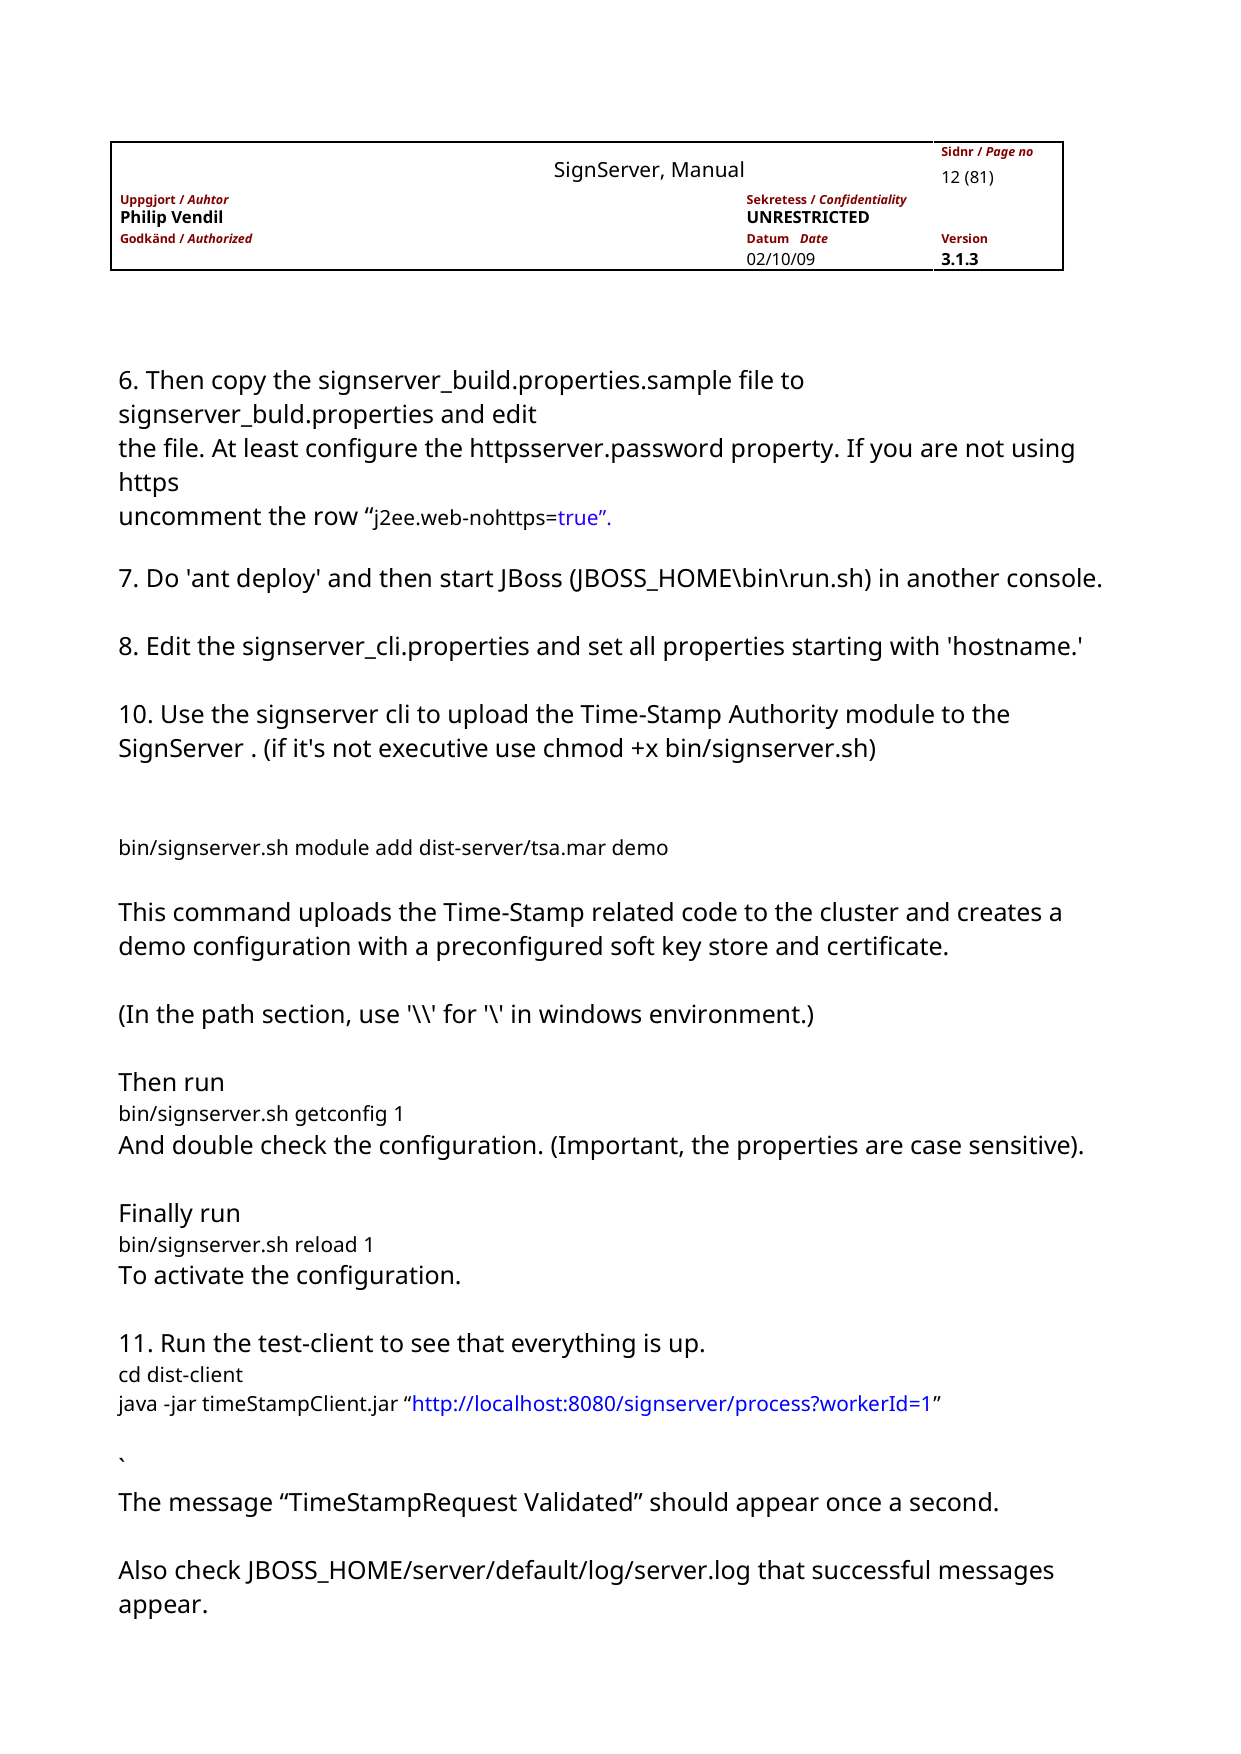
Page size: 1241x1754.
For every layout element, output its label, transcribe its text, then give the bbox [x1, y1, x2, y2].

text the file. At least configure the httpsserver.password property. If you are not using https [118, 431, 1122, 499]
text bin/signserver.sh getconfig 1 [118, 1099, 1122, 1128]
text (In the path section, use '\\' for '\' in windows environment.) [118, 997, 1122, 1031]
text The message “TimeStampRequest Validated” should appear once a second. [118, 1485, 1122, 1519]
text And double check the configuration. (Important, the properties are case sensitive). [118, 1128, 1122, 1162]
text Also check JBOSS_HOME/server/default/log/server.log that successful messages appear. [118, 1553, 1122, 1621]
text ` [118, 1451, 1122, 1485]
text java -jar timeStampClient.jar “http://localhost:8080/signserver/process?workerId=1” [118, 1388, 1122, 1417]
text uncomment the row “j2ee.web-nohttps=true”. [118, 499, 1122, 533]
text cd dist-client [118, 1360, 1122, 1388]
text 6. Then copy the signserver_build.properties.sample file to signserver_buld.properties and edit [118, 363, 1122, 431]
text Finally run [118, 1196, 1122, 1229]
text This command uploads the Time-Stamp related code to the cluster and creates a demo configuration with a preconfigured soft key store and certificate. [118, 895, 1122, 963]
text Then run [118, 1065, 1122, 1099]
text To activate the configuration. [118, 1258, 1122, 1292]
text 8. Edit the signserver_cli.properties and set all properties starting with 'hostname.' [118, 629, 1122, 663]
text 7. Do 'ant deploy' and then start JBoss (JBOSS_HOME\bin\run.sh) in another console. [118, 561, 1122, 595]
text 11. Run the test-client to see that everything is up. [118, 1326, 1122, 1360]
text 10. Use the signserver cli to upload the Time-Stamp Authority module to the SignServer . (if it's not executive use chmod +x bin/signserver.sh) [118, 697, 1122, 765]
text bin/signserver.sh reload 1 [118, 1229, 1122, 1258]
text bin/signserver.sh module add dist-server/tsa.mar demo [118, 799, 1122, 861]
